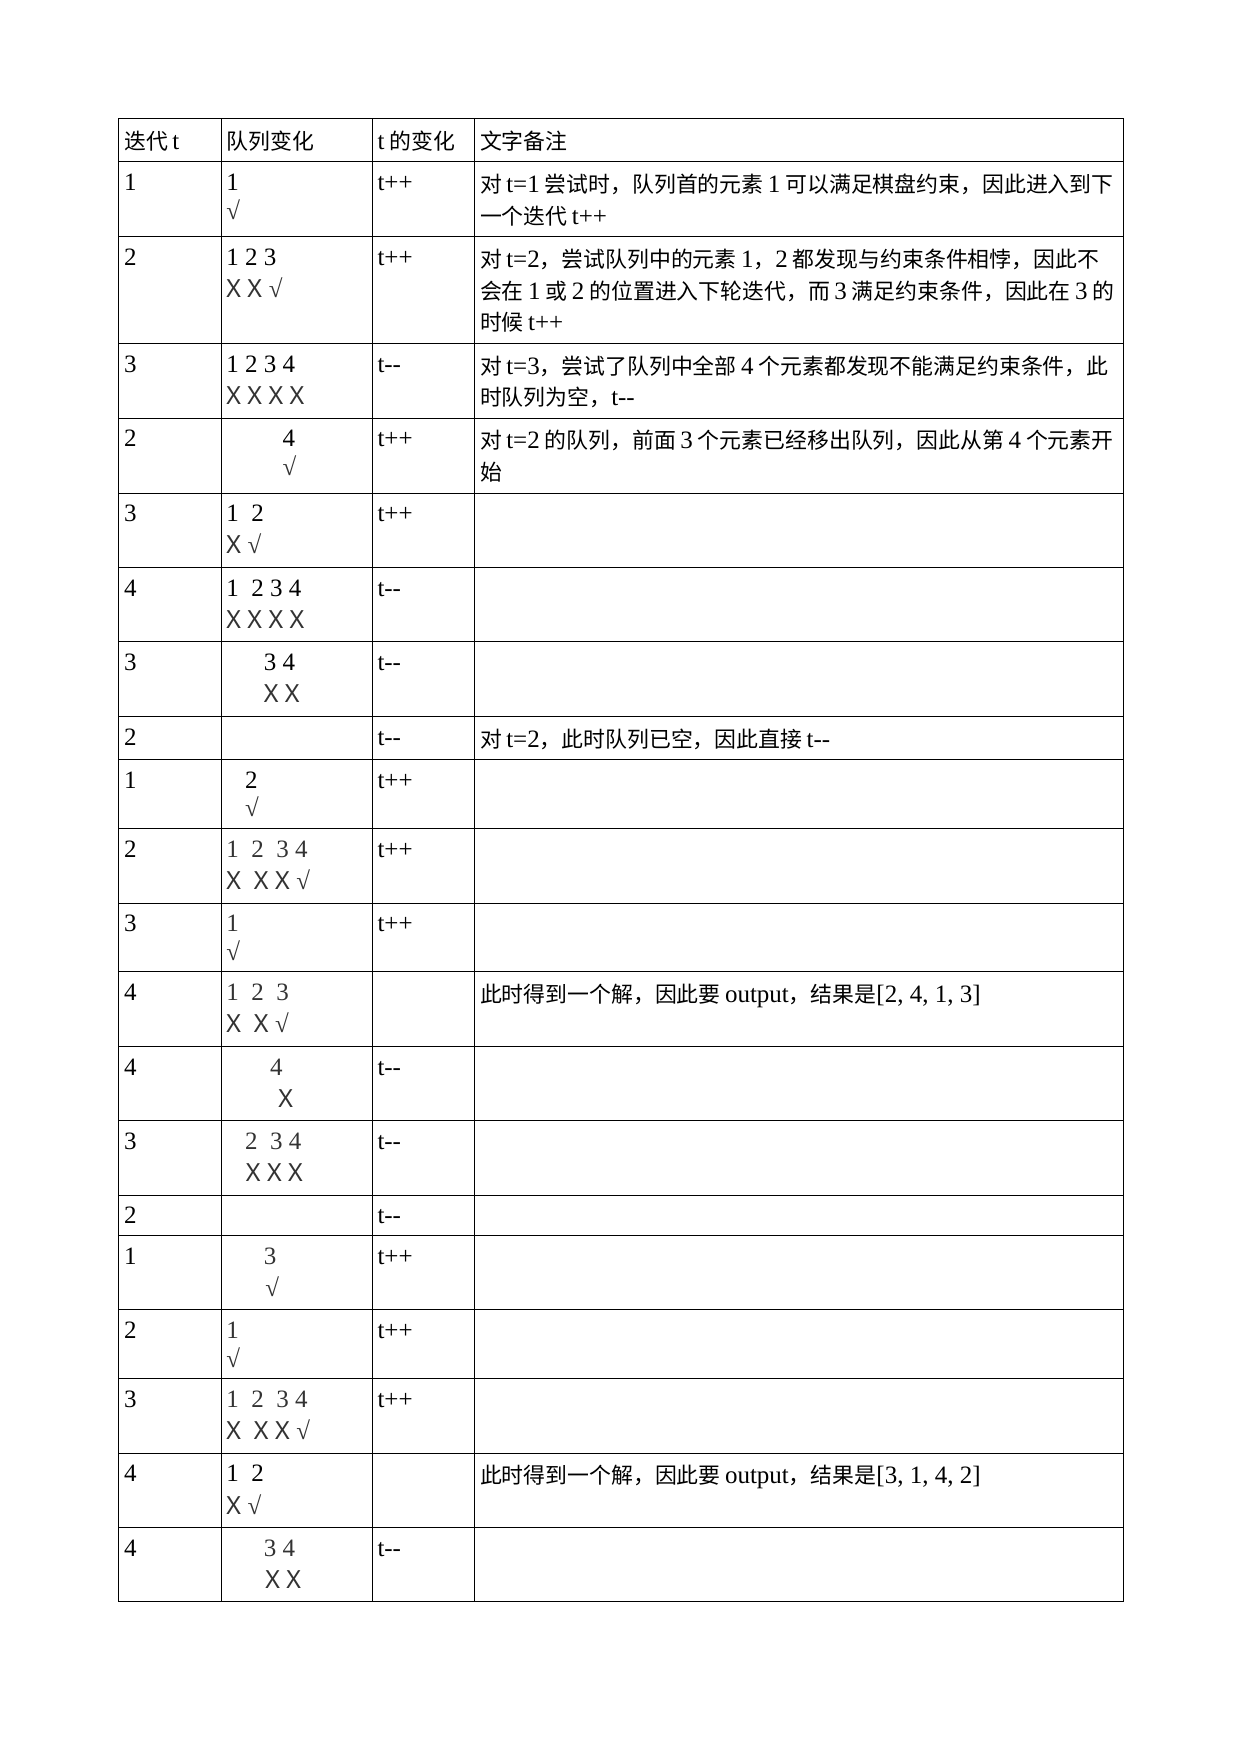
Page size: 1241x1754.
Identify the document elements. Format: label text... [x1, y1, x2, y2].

table_cell 对t=2，此时队列已空，因此直接t-- [475, 717, 1123, 759]
table_cell 此时得到一个解，因此要output，结果是[2, 4, 1, 3] [475, 972, 1123, 1046]
table_cell 2 √ [222, 760, 372, 828]
table_cell 1 2 3 4 X X X X [222, 568, 372, 641]
table_cell t-- [373, 642, 474, 716]
table_header 迭代t [119, 119, 221, 161]
table_header 文字备注 [475, 119, 1123, 161]
table_cell t++ [373, 904, 474, 971]
table_cell 对t=2，尝试队列中的元素1，2都发现与约束条件相悖，因此不会在1或2的位置进入下轮迭代，而3满足约束条件，因此在3的时候t++ [475, 237, 1123, 343]
table_cell 4 [119, 972, 221, 1046]
table_cell t-- [373, 344, 474, 418]
table_cell [475, 1379, 1123, 1453]
table_cell t-- [373, 1121, 474, 1194]
table_cell 2 [119, 237, 221, 343]
table_cell t-- [373, 717, 474, 759]
table_cell 2 3 4 X X X [222, 1121, 372, 1194]
table_cell t++ [373, 1236, 474, 1309]
table_cell 1 2 X √ [222, 494, 372, 567]
table_cell t++ [373, 760, 474, 828]
table_cell 3 √ [222, 1236, 372, 1309]
table_cell 2 [119, 1310, 221, 1378]
table_cell t-- [373, 568, 474, 641]
table_cell [475, 904, 1123, 971]
table_cell [475, 1528, 1123, 1601]
table_cell t-- [373, 1528, 474, 1601]
table_cell 1 2 X √ [222, 1454, 372, 1527]
table_cell 4 [119, 568, 221, 641]
table_cell [475, 1121, 1123, 1194]
table_cell 3 [119, 904, 221, 971]
table_cell 2 [119, 717, 221, 759]
table_cell [475, 494, 1123, 567]
table_cell 2 [119, 1196, 221, 1235]
table_cell [475, 1047, 1123, 1120]
table_cell [475, 642, 1123, 716]
table_cell t++ [373, 1310, 474, 1378]
table_cell 2 [119, 419, 221, 493]
table_cell t++ [373, 162, 474, 236]
table_cell 1 [119, 760, 221, 828]
table_cell 3 [119, 494, 221, 567]
table_cell [475, 1196, 1123, 1235]
table_cell 1 2 3 4 X X X √ [222, 829, 372, 902]
table_cell 3 4 X X [222, 1528, 372, 1601]
table_cell t++ [373, 1379, 474, 1453]
table_cell 1 √ [222, 1310, 372, 1378]
table_cell [222, 717, 372, 759]
table_cell 对t=2的队列，前面3个元素已经移出队列，因此从第4个元素开始 [475, 419, 1123, 493]
table_cell 1 2 3 X X √ [222, 972, 372, 1046]
table_cell 1 √ [222, 162, 372, 236]
table_header 队列变化 [222, 119, 372, 161]
table_cell 1 [119, 1236, 221, 1309]
table_cell 4 [119, 1047, 221, 1120]
table_cell [373, 972, 474, 1046]
table_cell t-- [373, 1196, 474, 1235]
table_cell 3 [119, 344, 221, 418]
table_cell [222, 1196, 372, 1235]
table_cell 3 [119, 1379, 221, 1453]
table_cell [475, 1236, 1123, 1309]
table_cell [475, 1310, 1123, 1378]
table_cell 4 X [222, 1047, 372, 1120]
table_cell [475, 829, 1123, 902]
table_header t的变化 [373, 119, 474, 161]
table_cell 1 2 3 X X √ [222, 237, 372, 343]
table_cell t++ [373, 237, 474, 343]
table_cell [475, 568, 1123, 641]
table_cell 对t=1尝试时，队列首的元素1可以满足棋盘约束，因此进入到下一个迭代t++ [475, 162, 1123, 236]
table_cell 4 √ [222, 419, 372, 493]
table_cell t-- [373, 1047, 474, 1120]
table_cell 2 [119, 829, 221, 902]
table_cell 3 [119, 642, 221, 716]
table_cell 1 2 3 4 X X X X [222, 344, 372, 418]
table_cell [373, 1454, 474, 1527]
table_cell 1 [119, 162, 221, 236]
table_cell 1 √ [222, 904, 372, 971]
table_cell t++ [373, 419, 474, 493]
table_cell 1 2 3 4 X X X √ [222, 1379, 372, 1453]
table_cell 3 4 X X [222, 642, 372, 716]
table_cell 4 [119, 1528, 221, 1601]
table_cell 此时得到一个解，因此要output，结果是[3, 1, 4, 2] [475, 1454, 1123, 1527]
table_cell [475, 760, 1123, 828]
table_cell 4 [119, 1454, 221, 1527]
table_cell 3 [119, 1121, 221, 1194]
table_cell 对t=3，尝试了队列中全部4个元素都发现不能满足约束条件，此时队列为空，t-- [475, 344, 1123, 418]
table_cell t++ [373, 829, 474, 902]
table_cell t++ [373, 494, 474, 567]
